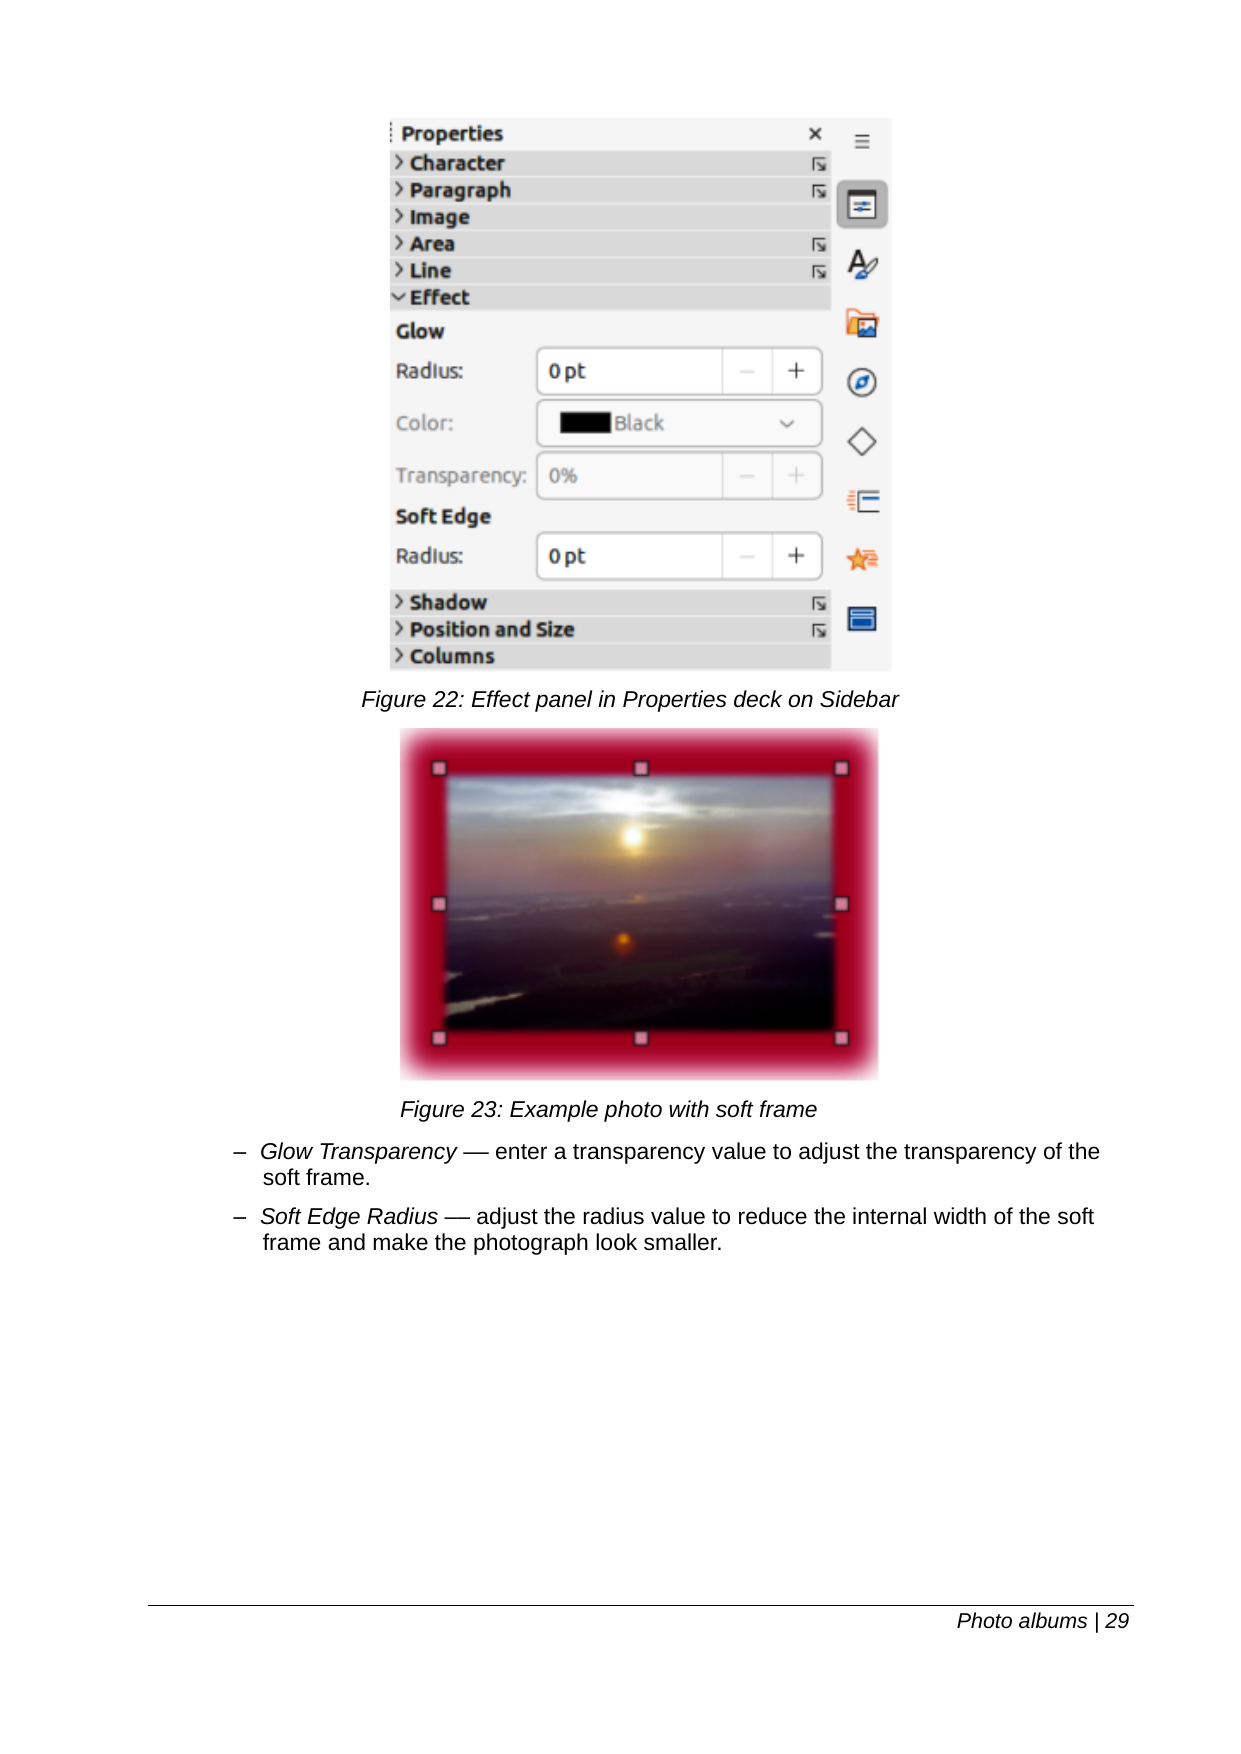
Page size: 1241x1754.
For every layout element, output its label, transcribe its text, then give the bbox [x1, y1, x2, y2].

list Soft Edge Radius –– adjust the radius value to reduce the internal width of the soft frame and make the photograph look smaller. [230, 1200, 1134, 1259]
text Figure 23: Example photo with soft frame [400, 1096, 882, 1122]
picture [389, 118, 892, 674]
text Figure 22: Effect panel in Properties deck on Sidebar [361, 686, 920, 712]
list Glow Transparency –– enter a transparency value to adjust the transparency of the soft frame. [230, 1135, 1134, 1191]
picture [399, 728, 882, 1084]
